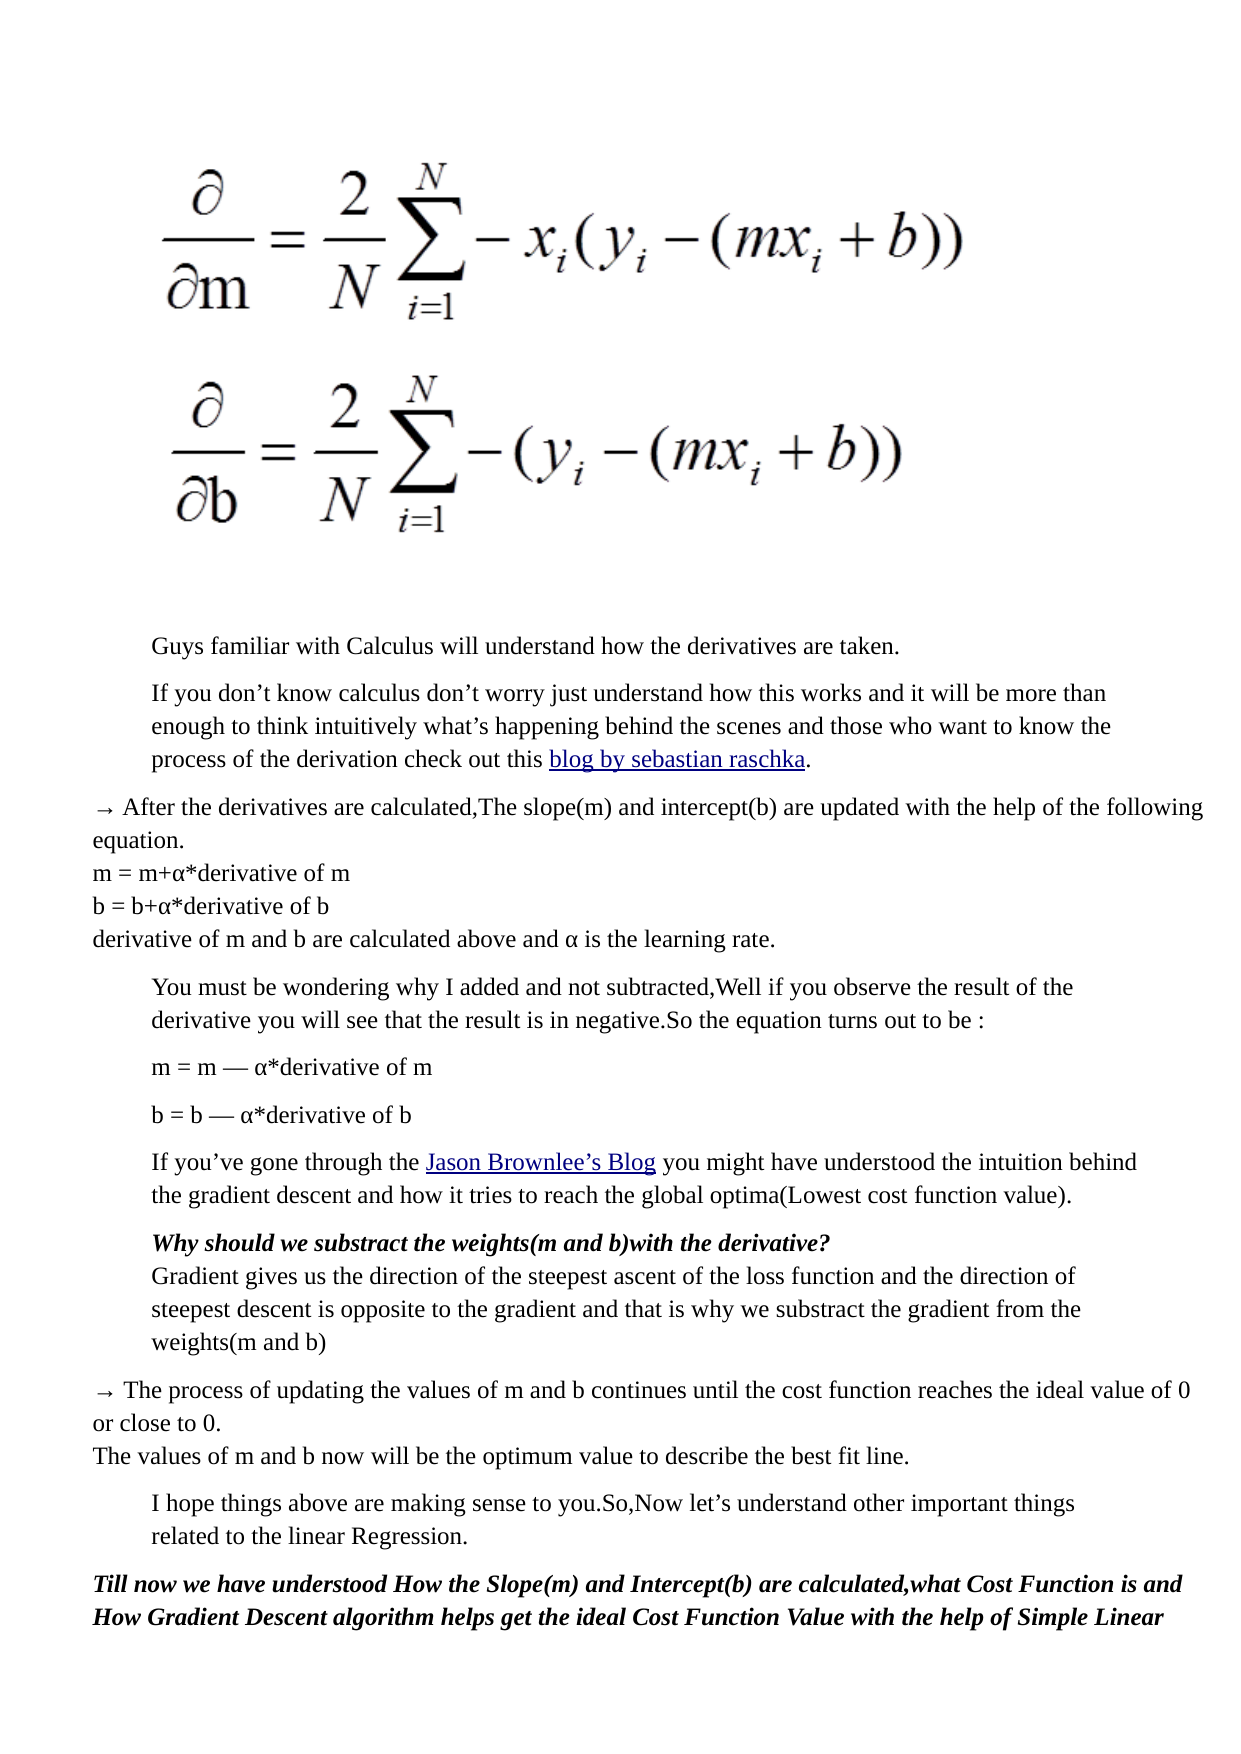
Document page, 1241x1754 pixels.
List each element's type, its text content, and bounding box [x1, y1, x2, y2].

text Why should we substract the weights(m and b)with the derivative? Gradient gives us the direction of the steepest ascent of the loss function and the direction of steepest descent is opposite to the gradient and that is why we substract the gradient from the weights(m and b) [151, 1228, 1149, 1356]
text b = b — α*derivative of b [151, 1100, 1149, 1129]
text If you’ve gone through the Jason Brownlee’s Blog you might have understood the intuition behind the gradient descent and how it tries to reach the global optima(Lowest cost function value). [151, 1147, 1149, 1209]
text Guys familiar with Calculus will understand how the derivatives are taken. [151, 631, 1149, 659]
text Till now we have understood How the Slope(m) and Intercept(b) are calculated,what Cost Function is and How Gradient Descent algorithm helps get the ideal Cost Function Value with the help of Simple Linear [92, 1569, 1208, 1631]
text m = m — α*derivative of m [151, 1052, 1149, 1081]
text → The process of updating the values of m and b continues until the cost function reaches the ideal value of 0 or close to 0. The values of m and b now will be the optimum value to describe the best fit line. [92, 1375, 1208, 1469]
text → After the derivatives are calculated,The slope(m) and intercept(b) are updated with the help of the following equation. m = m+α*derivative of m b = b+α*derivative of b derivative of m and b are calculated above and α is the learning rate. [92, 792, 1208, 953]
picture [92, 118, 1024, 612]
text You must be wondering why I added and not subtracted,Well if you observe the result of the derivative you will see that the result is in negative.So the equation turns out to be : [151, 972, 1149, 1033]
text I hope things above are making sense to you.So,Now let’s understand other important things related to the linear Regression. [151, 1488, 1149, 1550]
text If you don’t know calculus don’t worry just understand how this works and it will be more than enough to think intuitively what’s happening behind the scenes and those who want to know the process of the derivation check out this blog by sebastian raschka. [151, 678, 1149, 773]
